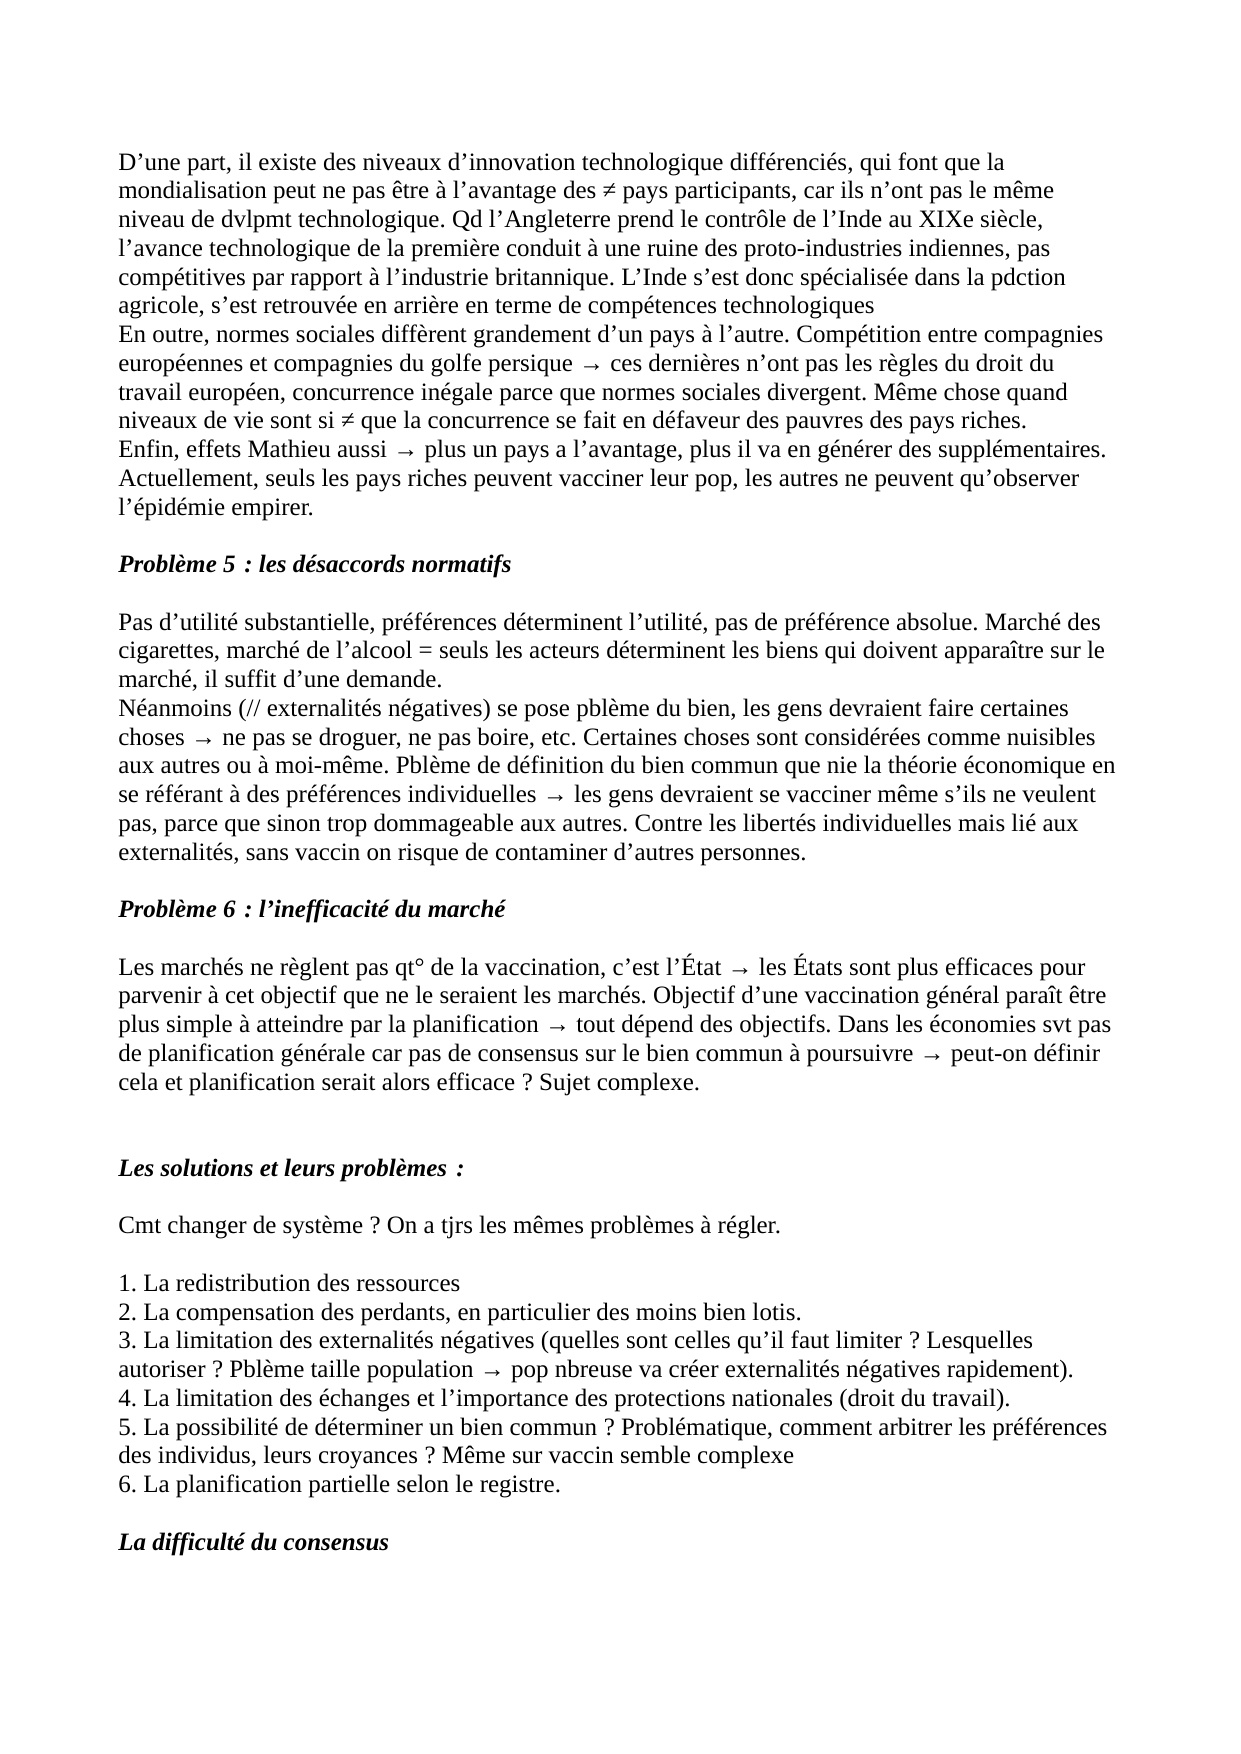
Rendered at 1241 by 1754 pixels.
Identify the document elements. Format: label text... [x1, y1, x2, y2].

text 1. La redistribution des ressources [118, 1268, 1122, 1297]
text D’une part, il existe des niveaux d’innovation technologique différenciés, qui font que la mondialisation peut ne pas être à l’avantage des ≠ pays participants, car ils n’ont pas le même niveau de dvlpmt technologique. Qd l’Angleterre prend le contrôle de l’Inde au XIXe siècle, l’avance technologique de la première conduit à une ruine des proto-industries indiennes, pas compétitives par rapport à l’industrie britannique. L’Inde s’est donc spécialisée dans la pdction agricole, s’est retrouvée en arrière en terme de compétences technologiques [118, 147, 1122, 319]
text 4. La limitation des échanges et l’importance des protections nationales (droit du travail). [118, 1383, 1122, 1412]
text Cmt changer de système ? On a tjrs les mêmes problèmes à régler. [118, 1211, 1122, 1239]
text Pas d’utilité substantielle, préférences déterminent l’utilité, pas de préférence absolue. Marché des cigarettes, marché de l’alcool = seuls les acteurs déterminent les biens qui doivent apparaître sur le marché, il suffit d’une demande. [118, 607, 1122, 693]
text Problème 6 : l’inefficacité du marché [118, 894, 1122, 923]
text 2. La compensation des perdants, en particulier des moins bien lotis. [118, 1297, 1122, 1326]
text Enfin, effets Mathieu aussi → plus un pays a l’avantage, plus il va en générer des supplémentaires. Actuellement, seuls les pays riches peuvent vacciner leur pop, les autres ne peuvent qu’observer l’épidémie empirer. [118, 434, 1122, 521]
text Les marchés ne règlent pas qt° de la vaccination, c’est l’État → les États sont plus efficaces pour parvenir à cet objectif que ne le seraient les marchés. Objectif d’une vaccination général paraît être plus simple à atteindre par la planification → tout dépend des objectifs. Dans les économies svt pas de planification générale car pas de consensus sur le bien commun à poursuivre → peut-on définir cela et planification serait alors efficace ? Sujet complexe. [118, 952, 1122, 1096]
text Les solutions et leurs problèmes : [118, 1153, 1122, 1182]
text 3. La limitation des externalités négatives (quelles sont celles qu’il faut limiter ? Lesquelles autoriser ? Pblème taille population → pop nbreuse va créer externalités négatives rapidement). [118, 1326, 1122, 1383]
text La difficulté du consensus [118, 1527, 1122, 1556]
text Néanmoins (// externalités négatives) se pose pblème du bien, les gens devraient faire certaines choses → ne pas se droguer, ne pas boire, etc. Certaines choses sont considérées comme nuisibles aux autres ou à moi-même. Pblème de définition du bien commun que nie la théorie économique en se référant à des préférences individuelles → les gens devraient se vacciner même s’ils ne veulent pas, parce que sinon trop dommageable aux autres. Contre les libertés individuelles mais lié aux externalités, sans vaccin on risque de contaminer d’autres personnes. [118, 693, 1122, 866]
text En outre, normes sociales diffèrent grandement d’un pays à l’autre. Compétition entre compagnies européennes et compagnies du golfe persique → ces dernières n’ont pas les règles du droit du travail européen, concurrence inégale parce que normes sociales divergent. Même chose quand niveaux de vie sont si ≠ que la concurrence se fait en défaveur des pauvres des pays riches. [118, 319, 1122, 434]
text 5. La possibilité de déterminer un bien commun ? Problématique, comment arbitrer les préférences des individus, leurs croyances ? Même sur vaccin semble complexe [118, 1412, 1122, 1469]
text 6. La planification partielle selon le registre. [118, 1469, 1122, 1498]
text Problème 5 : les désaccords normatifs [118, 549, 1122, 578]
